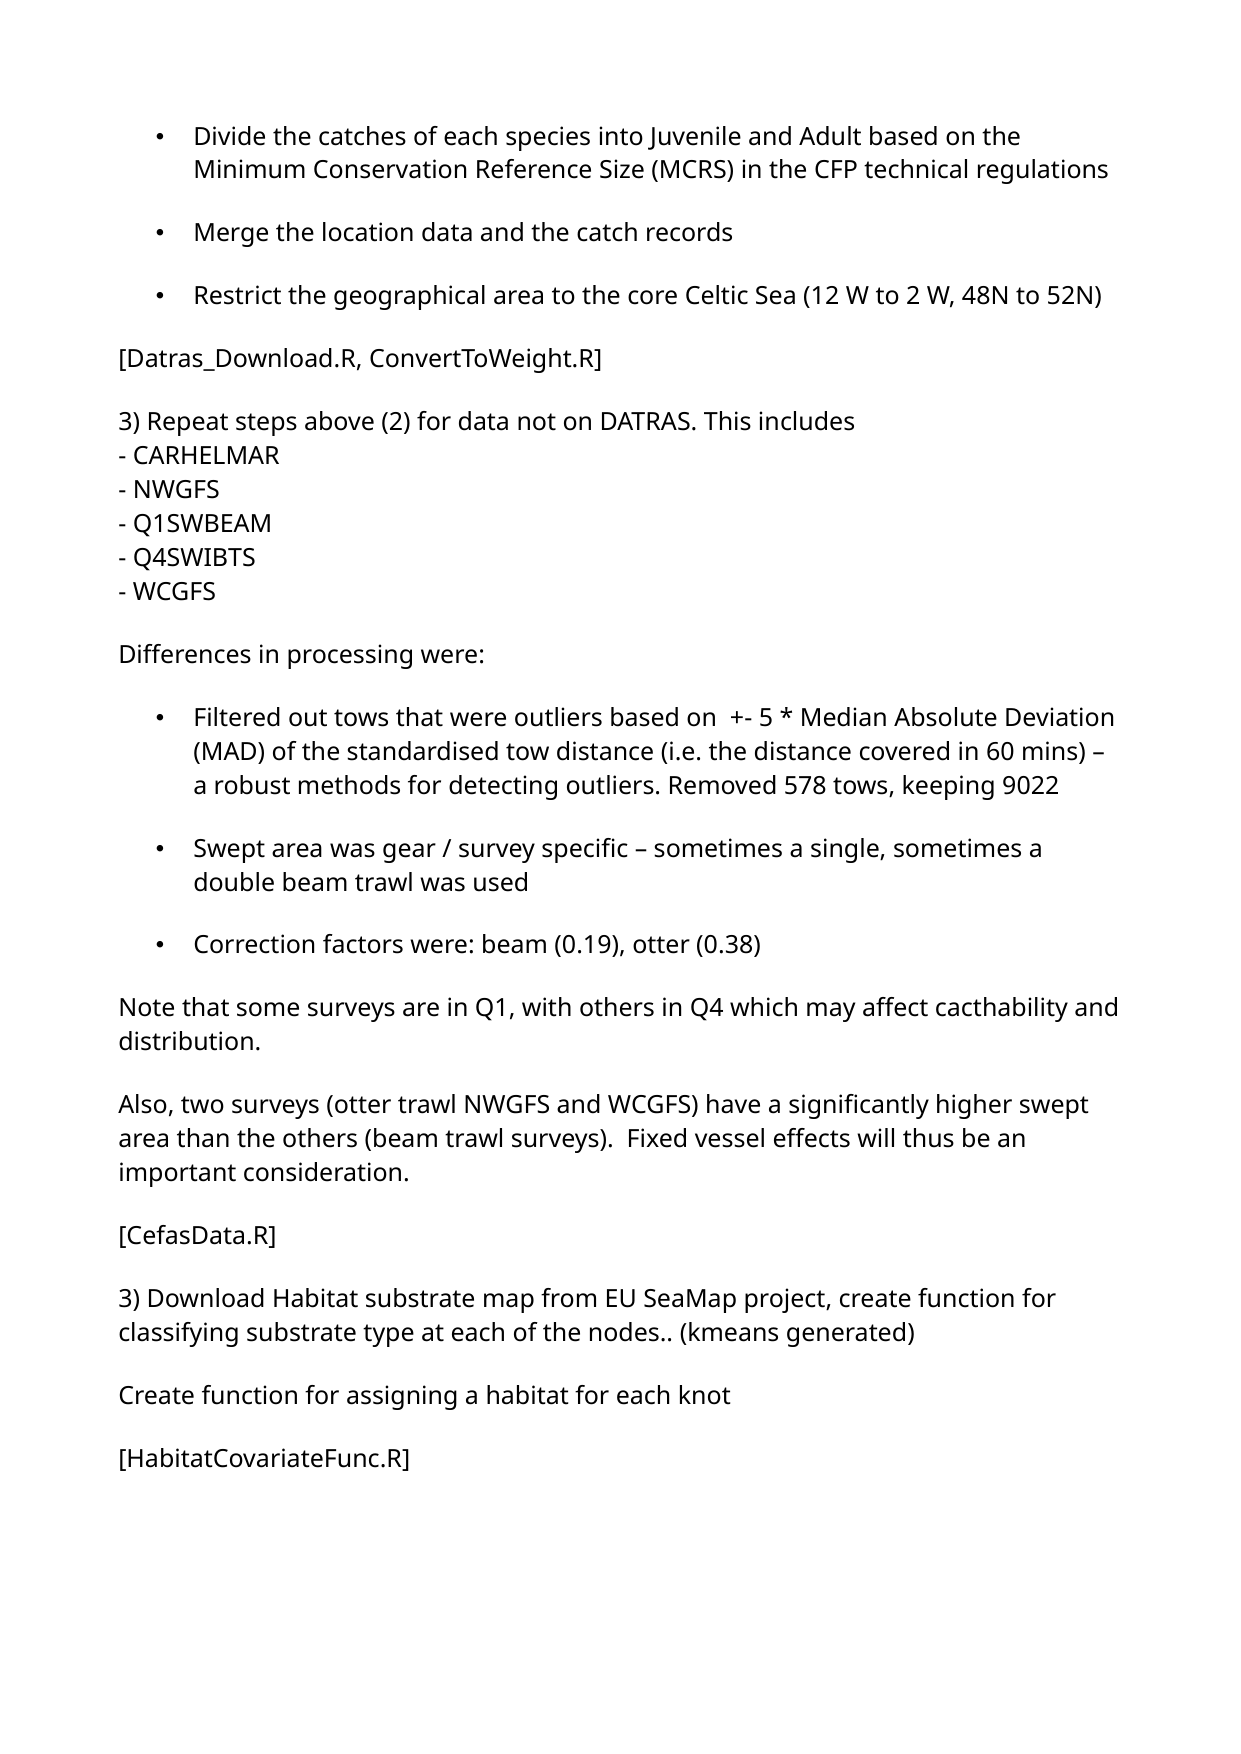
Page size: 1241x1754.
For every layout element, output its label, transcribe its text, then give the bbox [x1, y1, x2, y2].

list Swept area was gear / survey specific – sometimes a single, sometimes a double beam trawl was used [156, 830, 1122, 898]
list Correction factors were: beam (0.19), otter (0.38) [156, 927, 1122, 961]
text - WCGFS [118, 574, 1122, 608]
text - Q4SWIBTS [118, 540, 1122, 574]
text Note that some surveys are in Q1, with others in Q4 which may affect cacthability and distribution. [118, 990, 1122, 1058]
text [CefasData.R] [118, 1218, 1122, 1252]
list Divide the catches of each species into Juvenile and Adult based on the Minimum Conservation Reference Size (MCRS) in the CFP technical regulations [156, 118, 1122, 186]
list Restrict the geographical area to the core Celtic Sea (12 W to 2 W, 48N to 52N) [156, 278, 1122, 312]
text 3) Repeat steps above (2) for data not on DATRAS. This includes [118, 403, 1122, 437]
text Create function for assigning a habitat for each knot [118, 1377, 1122, 1412]
text [Datras_Download.R, ConvertToWeight.R] [118, 341, 1122, 375]
text - CARHELMAR [118, 437, 1122, 472]
list Filtered out tows that were outliers based on +- 5 * Median Absolute Deviation (MAD) of the standardised tow distance (i.e. the distance covered in 60 mins) – a robust methods for detecting outliers. Removed 578 tows, keeping 9022 [156, 699, 1122, 802]
text [HabitatCovariateFunc.R] [118, 1440, 1122, 1474]
text - Q1SWBEAM [118, 506, 1122, 540]
text Also, two surveys (otter trawl NWGFS and WCGFS) have a significantly higher swept area than the others (beam trawl surveys). Fixed vessel effects will thus be an important consideration. [118, 1087, 1122, 1189]
text 3) Download Habitat substrate map from EU SeaMap project, create function for classifying substrate type at each of the nodes.. (kmeans generated) [118, 1281, 1122, 1349]
text - NWGFS [118, 472, 1122, 506]
list Merge the location data and the catch records [156, 215, 1122, 249]
text Differences in processing were: [118, 637, 1122, 671]
